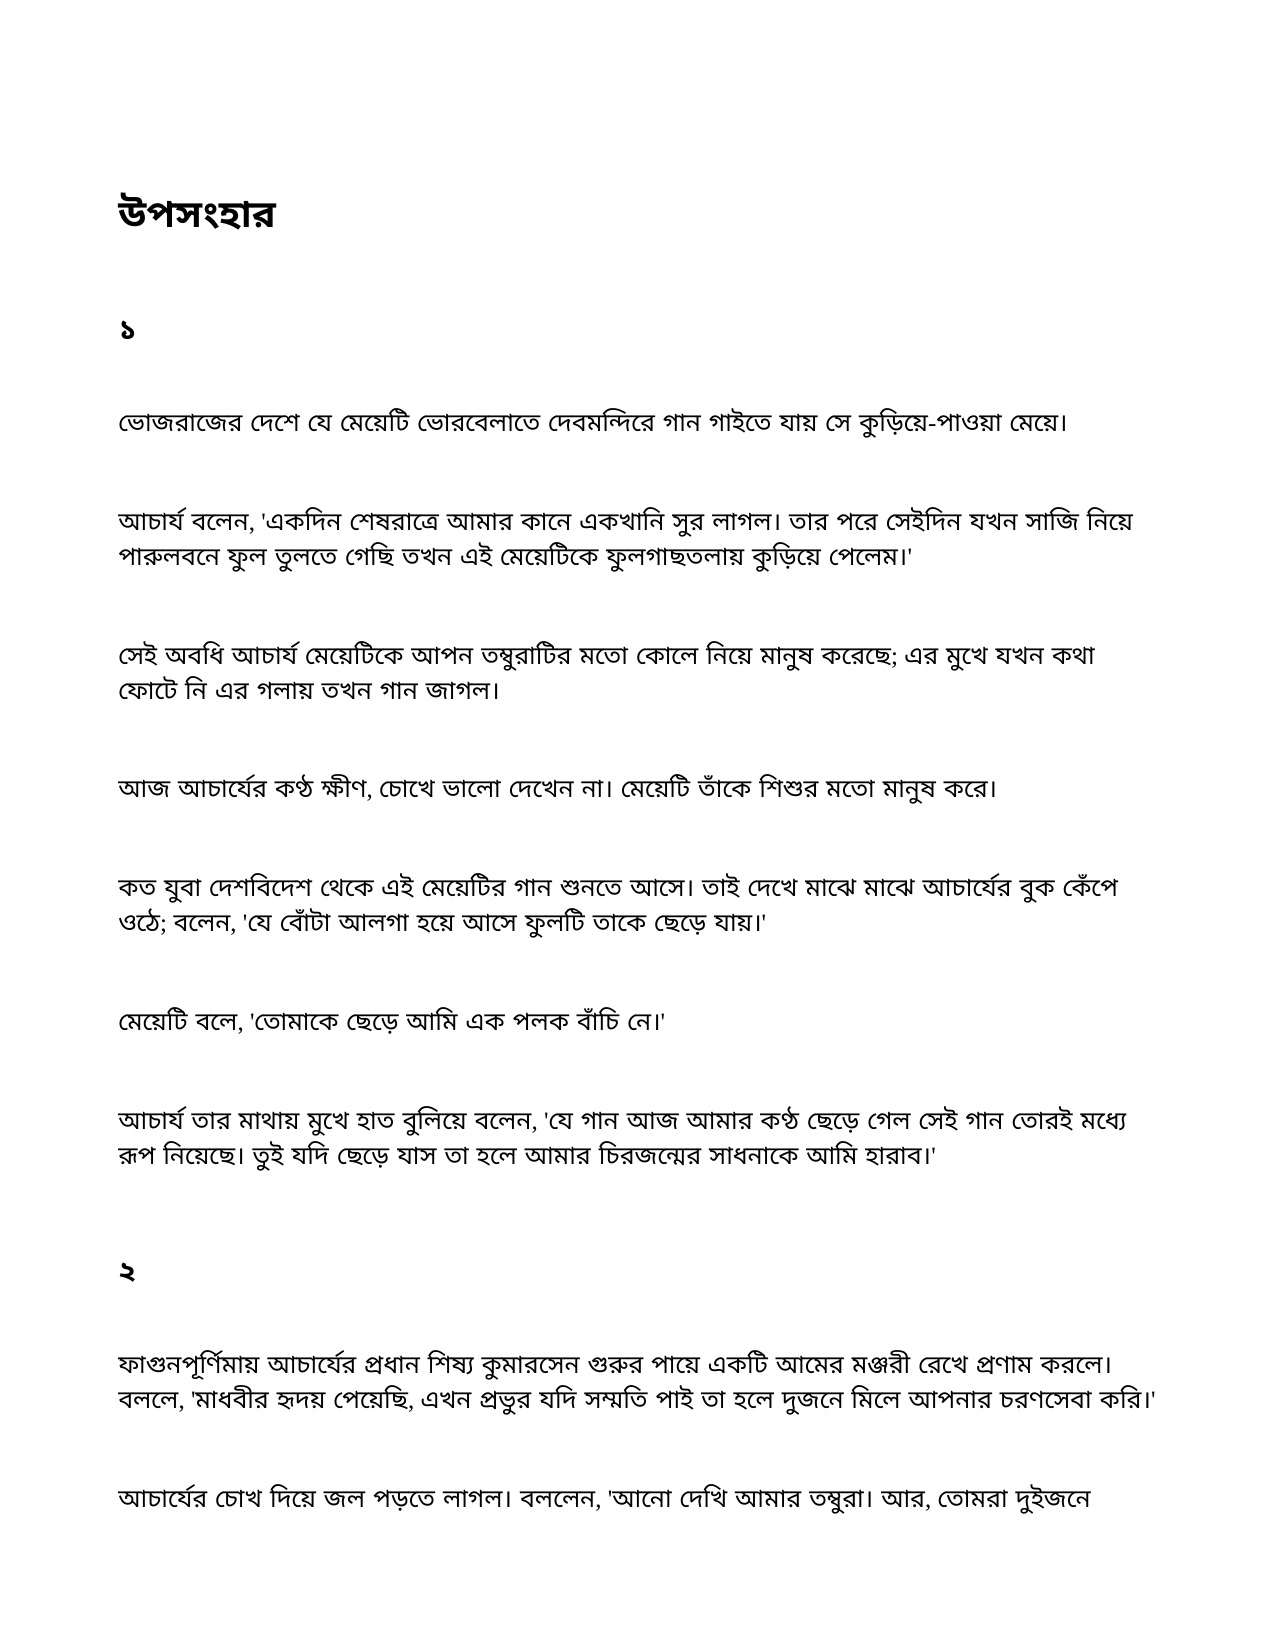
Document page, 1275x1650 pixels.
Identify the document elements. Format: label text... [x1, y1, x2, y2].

text ভোজরাজের দেশে যে মেয়েটি ভোরবেলাতে দেবমন্দিরে গান গাইতে যায় সে কুড়িয়ে-পাওয়া মেয়ে। [871, 408, 1157, 437]
text আচার্যের চোখ দিয়ে জল পড়তে লাগল। বললেন, 'আনো দেখি আমার তম্বুরা। আর, তোমরা দুইজনে রাজার মতো, রানীর মতো, আমার সামনে এসে বসো।' [118, 1484, 1039, 1513]
text সেই অবধি আচার্য মেয়েটিকে আপন তম্বুরাটির মতো কোলে নিয়ে মানুষ করেছে; এর মুখে যখন কথা ফোটে নি এর গলায় তখন গান জাগল। [118, 641, 1157, 705]
text আজ আচার্যের কণ্ঠ ক্ষীণ, চোখে ভালো দেখেন না। মেয়েটি তাঁকে শিশুর মতো মানুষ করে। [118, 774, 1157, 804]
text ফাগুনপূর্ণিমায় আচার্যের প্রধান শিষ্য কুমারসেন গুরুর পায়ে একটি আমের মঞ্জরী রেখে প্রণাম করলে। বললে, 'মাধবীর হৃদয় পেয়েছি, এখন প্রভুর যদি সম্মতি পাই তা হলে দুজনে মিলে আপনার চরণসেবা করি।' [118, 1350, 1157, 1414]
text কত যুবা দেশবিদেশ থেকে এই মেয়েটির গান শুনতে আসে। তাই দেখে মাঝে মাঝে আচার্যের বুক কেঁপে ওঠে; বলেন, 'যে বোঁটা আলগা হয়ে আসে ফুলটি তাকে ছেড়ে যায়।' [118, 873, 1157, 938]
subtitle উপসংহার [118, 192, 1157, 236]
subtitle ১ [118, 312, 1157, 347]
subtitle ২ [118, 1254, 1157, 1288]
text আচার্যের চোখ দিয়ে জল পড়তে লাগল। বললেন, 'আনো দেখি আমার তম্বুরা। আর, তোমরা দুইজনে রাজার মতো, রানীর মতো, আমার সামনে এসে বসো।' [1019, 1484, 1157, 1513]
text ভোজরাজের দেশে যে মেয়েটি ভোরবেলাতে দেবমন্দিরে গান গাইতে যায় সে কুড়িয়ে-পাওয়া মেয়ে। [118, 408, 884, 437]
text মেয়েটি বলে, 'তোমাকে ছেড়ে আমি এক পলক বাঁচি নে।' [118, 1007, 1157, 1036]
text আচার্য বলেন, 'একদিন শেষরাত্রে আমার কানে একখানি সুর লাগল। তার পরে সেইদিন যখন সাজি নিয়ে পারুলবনে ফুল তুলতে গেছি তখন এই মেয়েটিকে ফুলগাছতলায় কুড়িয়ে পেলেম।' [118, 507, 1157, 571]
text আচার্য তার মাথায় মুখে হাত বুলিয়ে বলেন, 'যে গান আজ আমার কণ্ঠ ছেড়ে গেল সেই গান তোরই মধ্যে রূপ নিয়েছে। তুই যদি ছেড়ে যাস তা হলে আমার চিরজন্মের সাধনাকে আমি হারাব।' [118, 1106, 1157, 1170]
